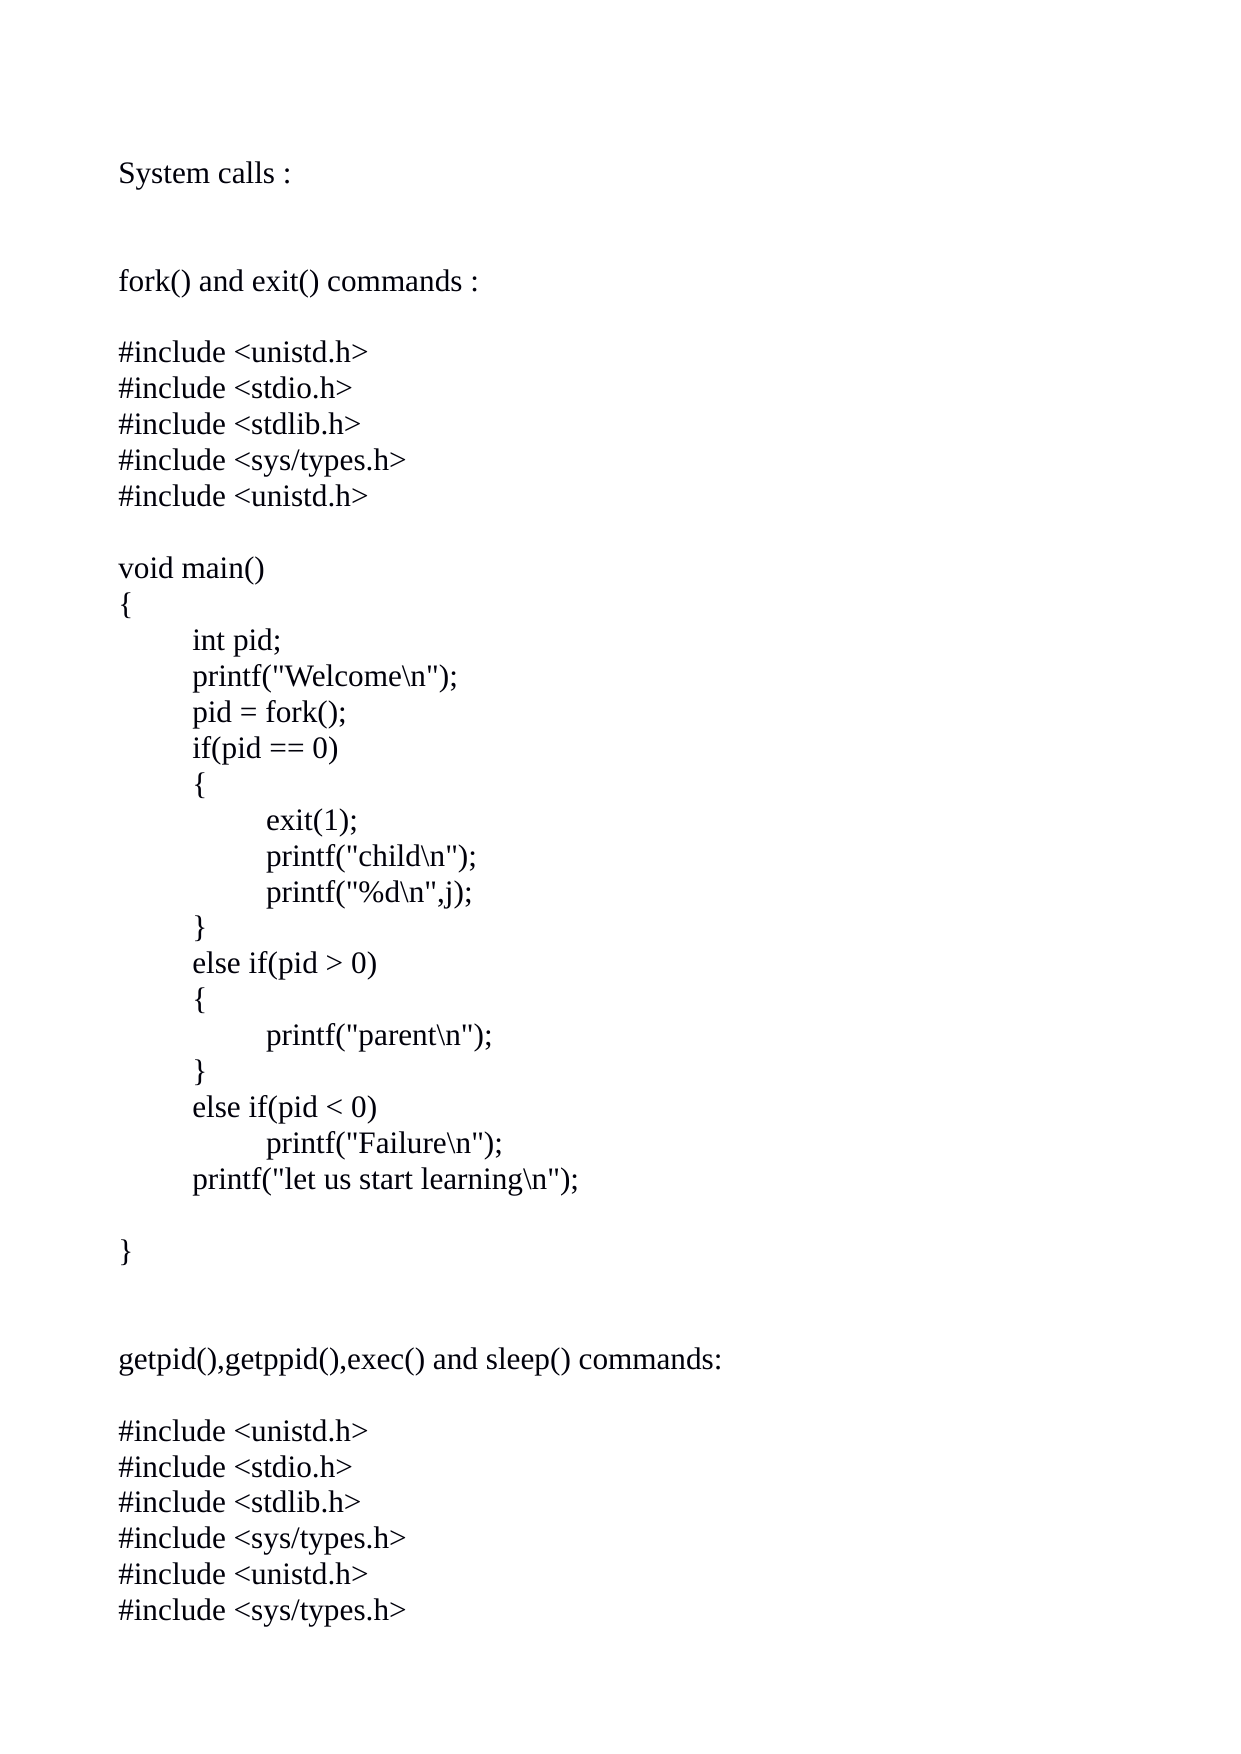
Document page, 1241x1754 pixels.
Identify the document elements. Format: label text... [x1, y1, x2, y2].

text else if(pid < 0) [118, 1088, 1122, 1124]
text int pid; [118, 621, 1122, 657]
text } [118, 909, 1122, 945]
text #include <stdio.h> [118, 370, 1122, 406]
text #include <unistd.h> [118, 1556, 1122, 1592]
text printf("Welcome\n"); [118, 657, 1122, 693]
text } [118, 1232, 1122, 1268]
text #include <sys/types.h> [118, 1592, 1122, 1627]
text printf("child\n"); [118, 837, 1122, 873]
text getpid(),getppid(),exec() and sleep() commands: [118, 1340, 1122, 1376]
text exit(1); [118, 801, 1122, 837]
text #include <sys/types.h> [118, 442, 1122, 477]
text #include <unistd.h> [118, 1412, 1122, 1448]
text #include <stdlib.h> [118, 406, 1122, 442]
text fork() and exit() commands : [118, 262, 1122, 298]
text { [118, 765, 1122, 801]
text #include <stdio.h> [118, 1448, 1122, 1484]
text { [118, 981, 1122, 1017]
text #include <unistd.h> [118, 334, 1122, 370]
text #include <unistd.h> [118, 477, 1122, 513]
text #include <sys/types.h> [118, 1520, 1122, 1556]
text pid = fork(); [118, 693, 1122, 729]
text System calls : [118, 154, 1122, 190]
text if(pid == 0) [118, 729, 1122, 765]
text else if(pid > 0) [118, 945, 1122, 981]
text #include <stdlib.h> [118, 1484, 1122, 1520]
text { [118, 585, 1122, 621]
text printf("let us start learning\n"); [118, 1160, 1122, 1196]
text } [118, 1052, 1122, 1088]
text printf("%d\n",j); [118, 873, 1122, 909]
text printf("Failure\n"); [118, 1124, 1122, 1160]
text void main() [118, 549, 1122, 585]
text printf("parent\n"); [118, 1017, 1122, 1052]
